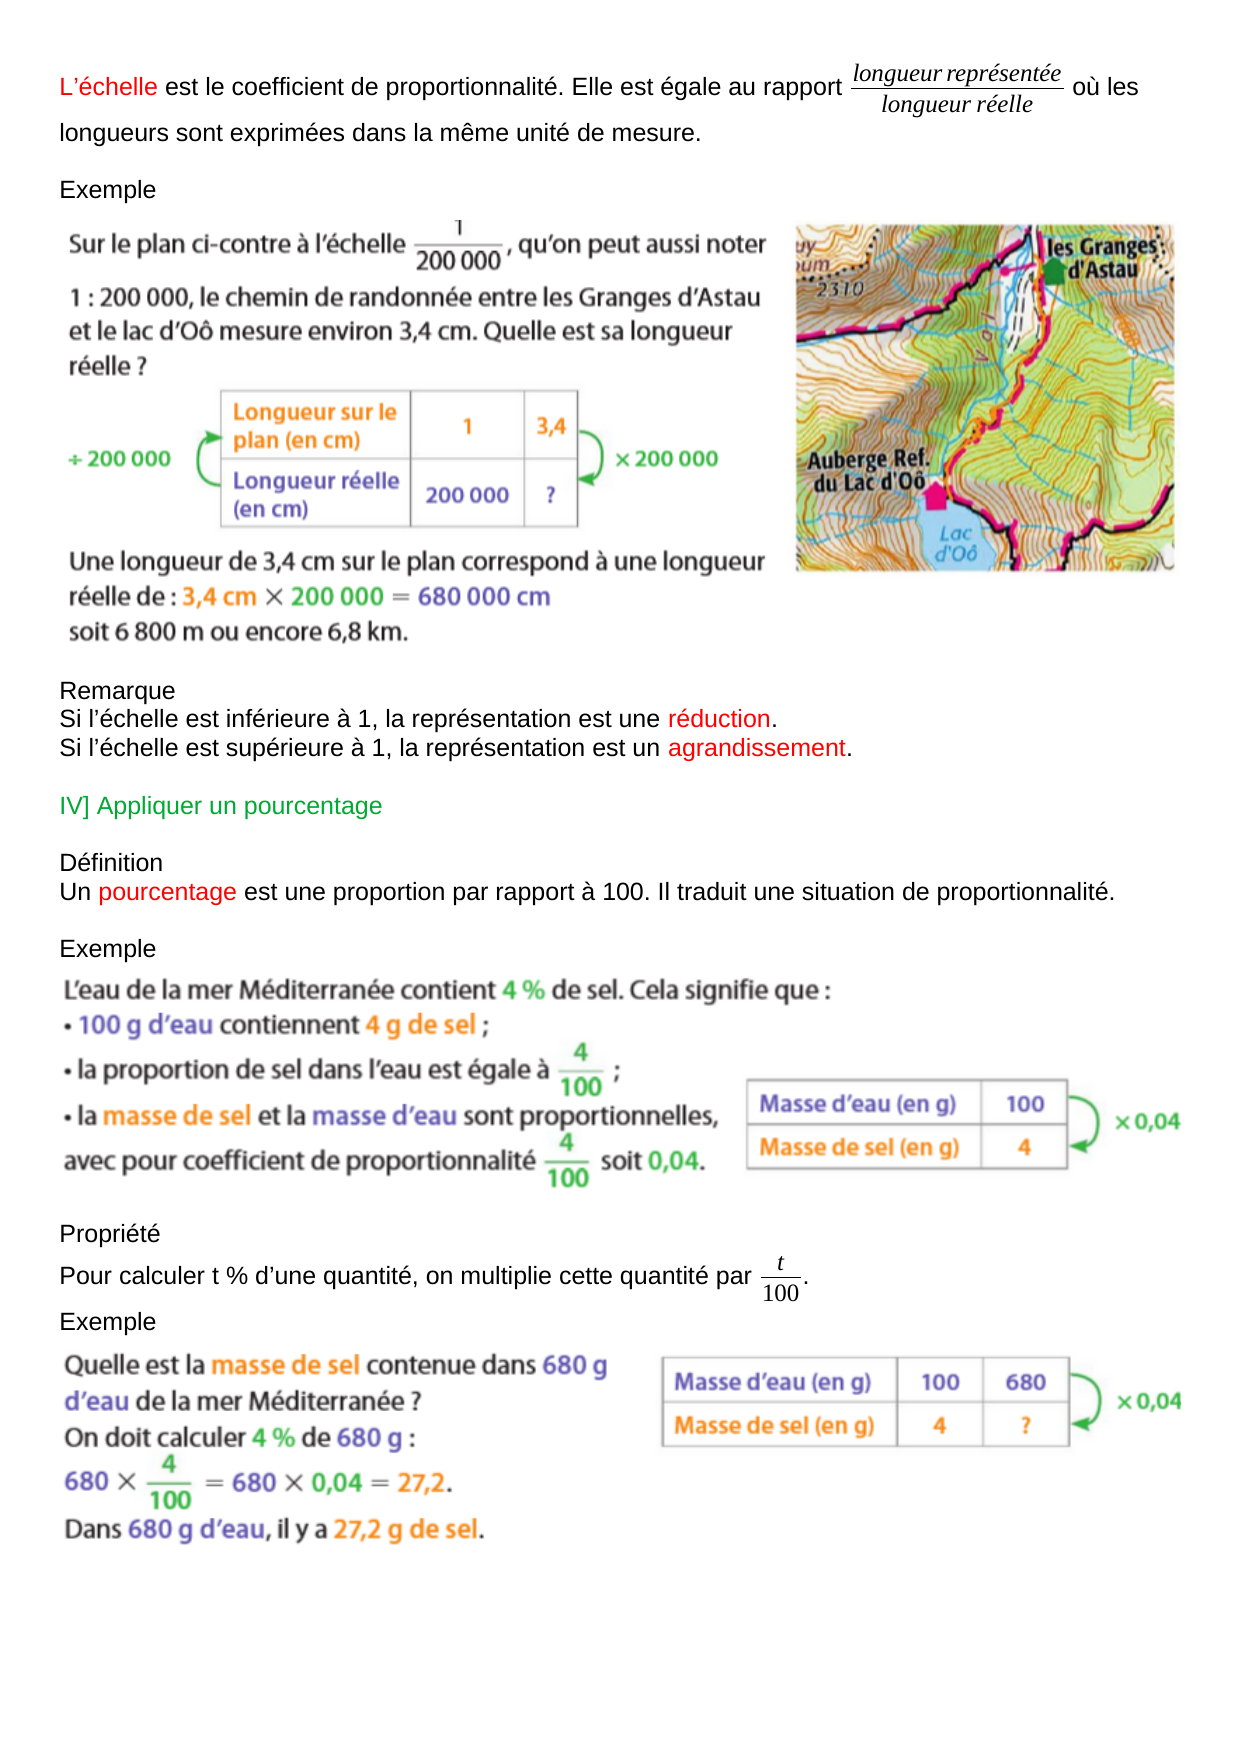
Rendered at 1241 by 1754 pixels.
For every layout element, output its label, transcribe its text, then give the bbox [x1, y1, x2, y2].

text Exemple [59, 934, 1181, 963]
text L’échelle est le coefficient de proportionnalité. Elle est égale au rapport où les longueurs sont exprimées dans la même unité de mesure. [59, 59, 1181, 147]
text Pour calculer t % d’une quantité, on multiplie cette quantité par . [59, 1248, 1181, 1307]
text Si l’échelle est supérieure à 1, la représentation est un agrandissement. [59, 733, 1181, 762]
text IV] Appliquer un pourcentage [59, 791, 1181, 819]
text Exemple [59, 1307, 1181, 1336]
text Exemple [59, 176, 1181, 204]
text Définition [59, 848, 1181, 877]
text Un pourcentage est une proportion par rapport à 100. Il traduit une situation de proportionnalité. [59, 877, 1181, 906]
text Si l’échelle est inférieure à 1, la représentation est une réduction. [59, 704, 1181, 733]
text Remarque [59, 676, 1181, 704]
text Propriété [59, 1219, 1181, 1248]
picture [59, 220, 1182, 647]
picture [59, 974, 1182, 1191]
picture [59, 1350, 1182, 1546]
